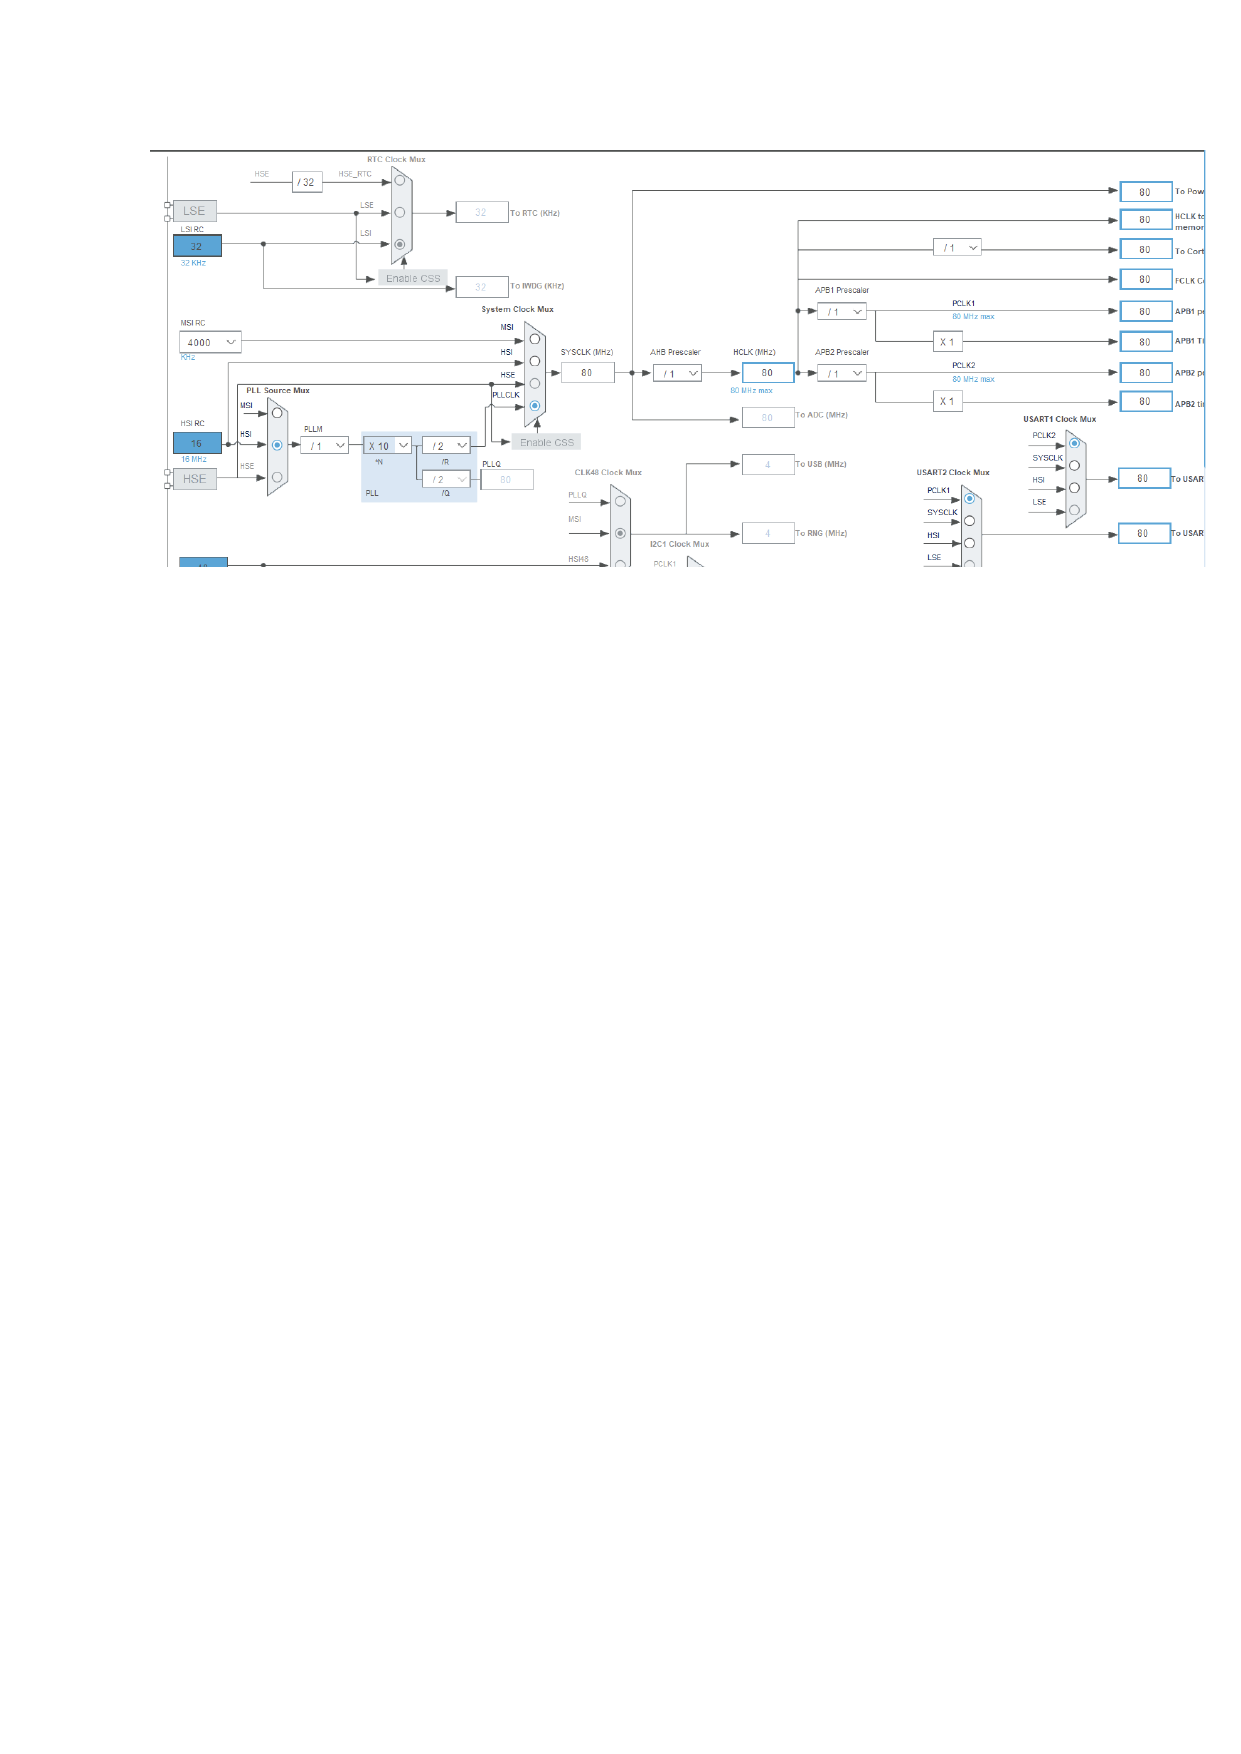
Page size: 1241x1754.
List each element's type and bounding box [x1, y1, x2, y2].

picture [150, 150, 1206, 567]
